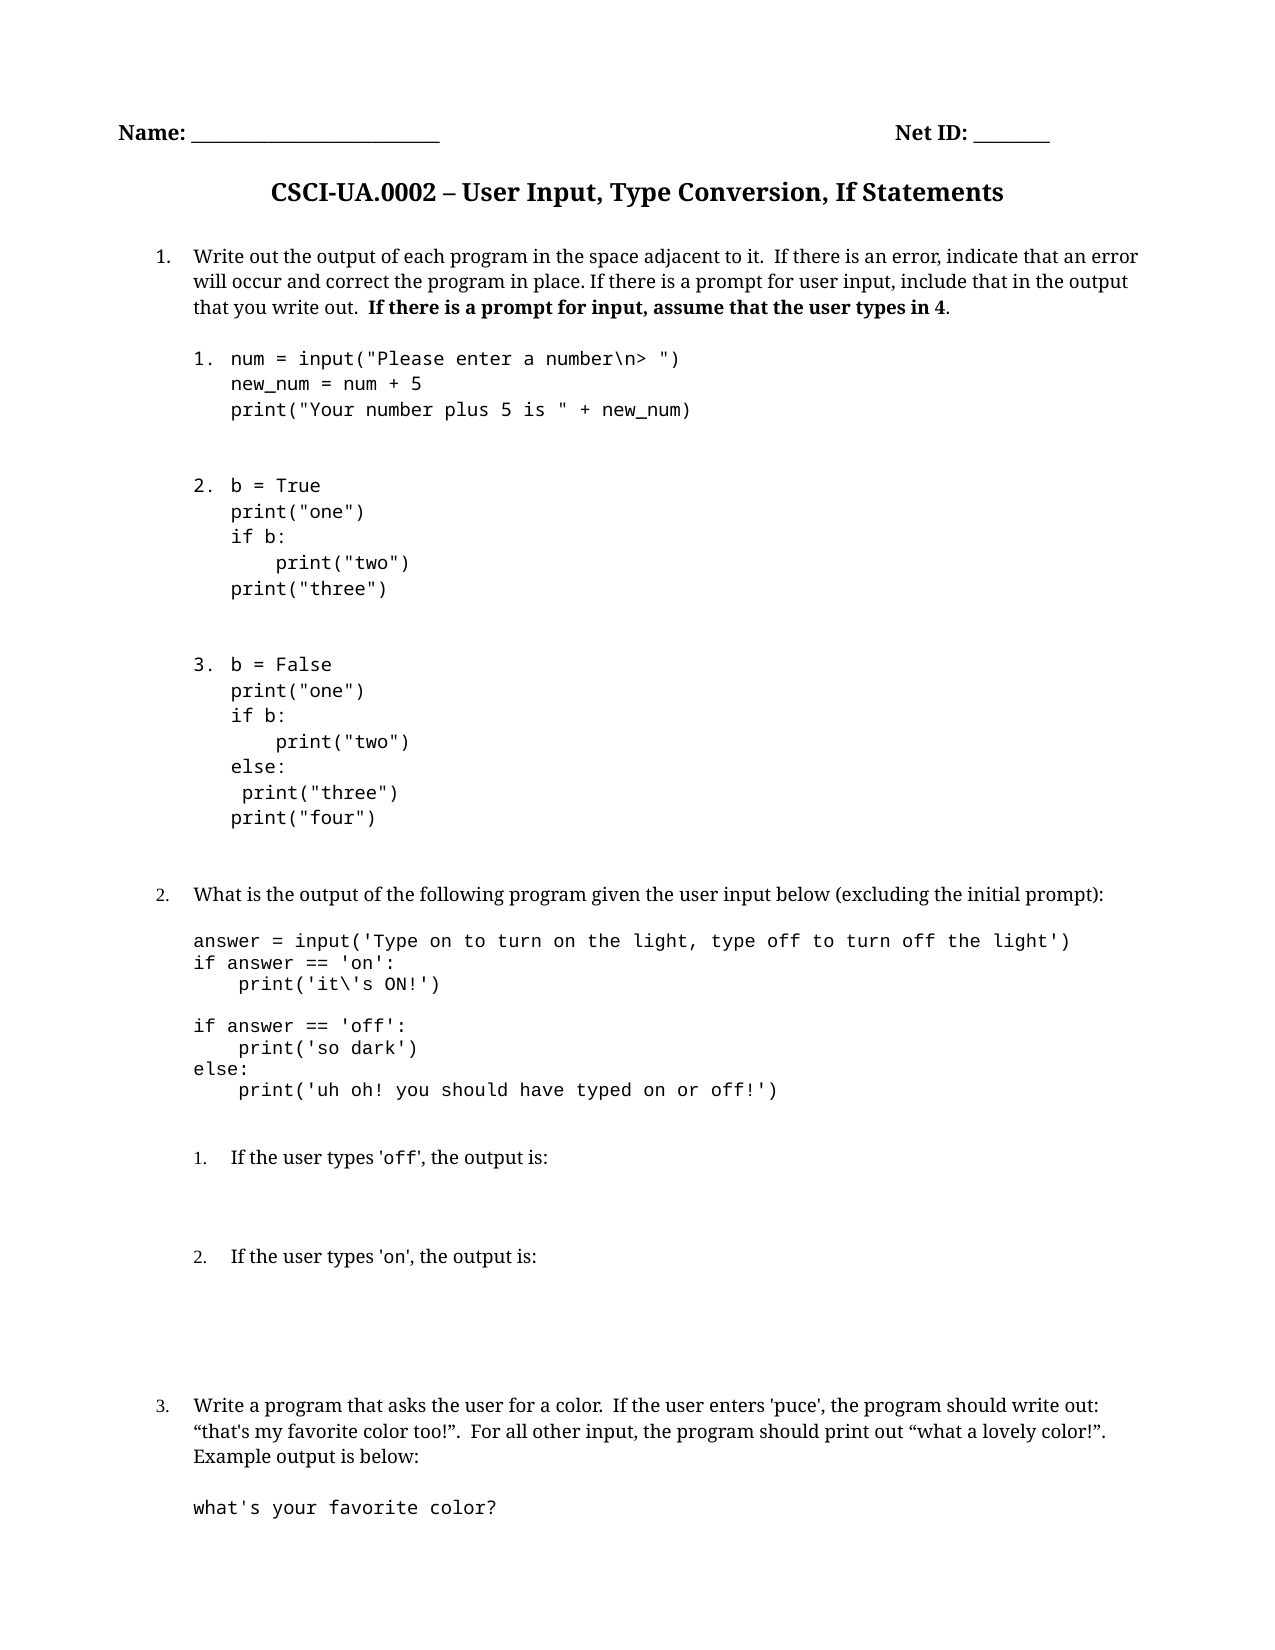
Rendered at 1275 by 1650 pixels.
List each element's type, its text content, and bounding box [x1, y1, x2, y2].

list If the user types 'on', the output is: [193, 1243, 1157, 1316]
list print('so dark') [156, 1038, 1157, 1060]
list b = False print("one") if b: print("two") [193, 651, 1157, 753]
text CSCI-UA.0002 – User Input, Type Conversion, If Statements [118, 175, 1157, 209]
list if answer == 'off': [156, 1017, 1157, 1038]
list If the user types 'off', the output is: [193, 1145, 1157, 1243]
list b = True print("one") if b: print("two") print("three") [193, 473, 1157, 651]
list else: [156, 1060, 1157, 1081]
list Write out the output of each program in the space adjacent to it. If there is an error, indicate that an error will occur and correct the program in place. If there is a prompt for user input, include that in the output that you write out. If there is a prompt for input, assume that the user types in 4. [156, 243, 1157, 345]
list print('it\'s ON!') [156, 975, 1157, 996]
list if answer == 'on': [156, 953, 1157, 975]
list What is the output of the following program given the user input below (excluding the initial prompt): answer = input('Type on to turn on the light, type off to turn off the light') [156, 881, 1157, 953]
list print('uh oh! you should have typed on or off!') [156, 1081, 1157, 1145]
list else: print("three") print("four") [193, 753, 1157, 881]
text Name: __________________________ Net ID: ________ [118, 118, 1157, 175]
list num = input("Please enter a number\n> ") new_num = num + 5 print("Your number plus 5 is " + new_num) [193, 345, 1157, 473]
list Write a program that asks the user for a color. If the user enters 'puce', the program should write out: “that's my favorite color too!”. For all other input, the program should print out “what a lovely color!”. Example output is below: what's your favorite color? [156, 1392, 1157, 1520]
